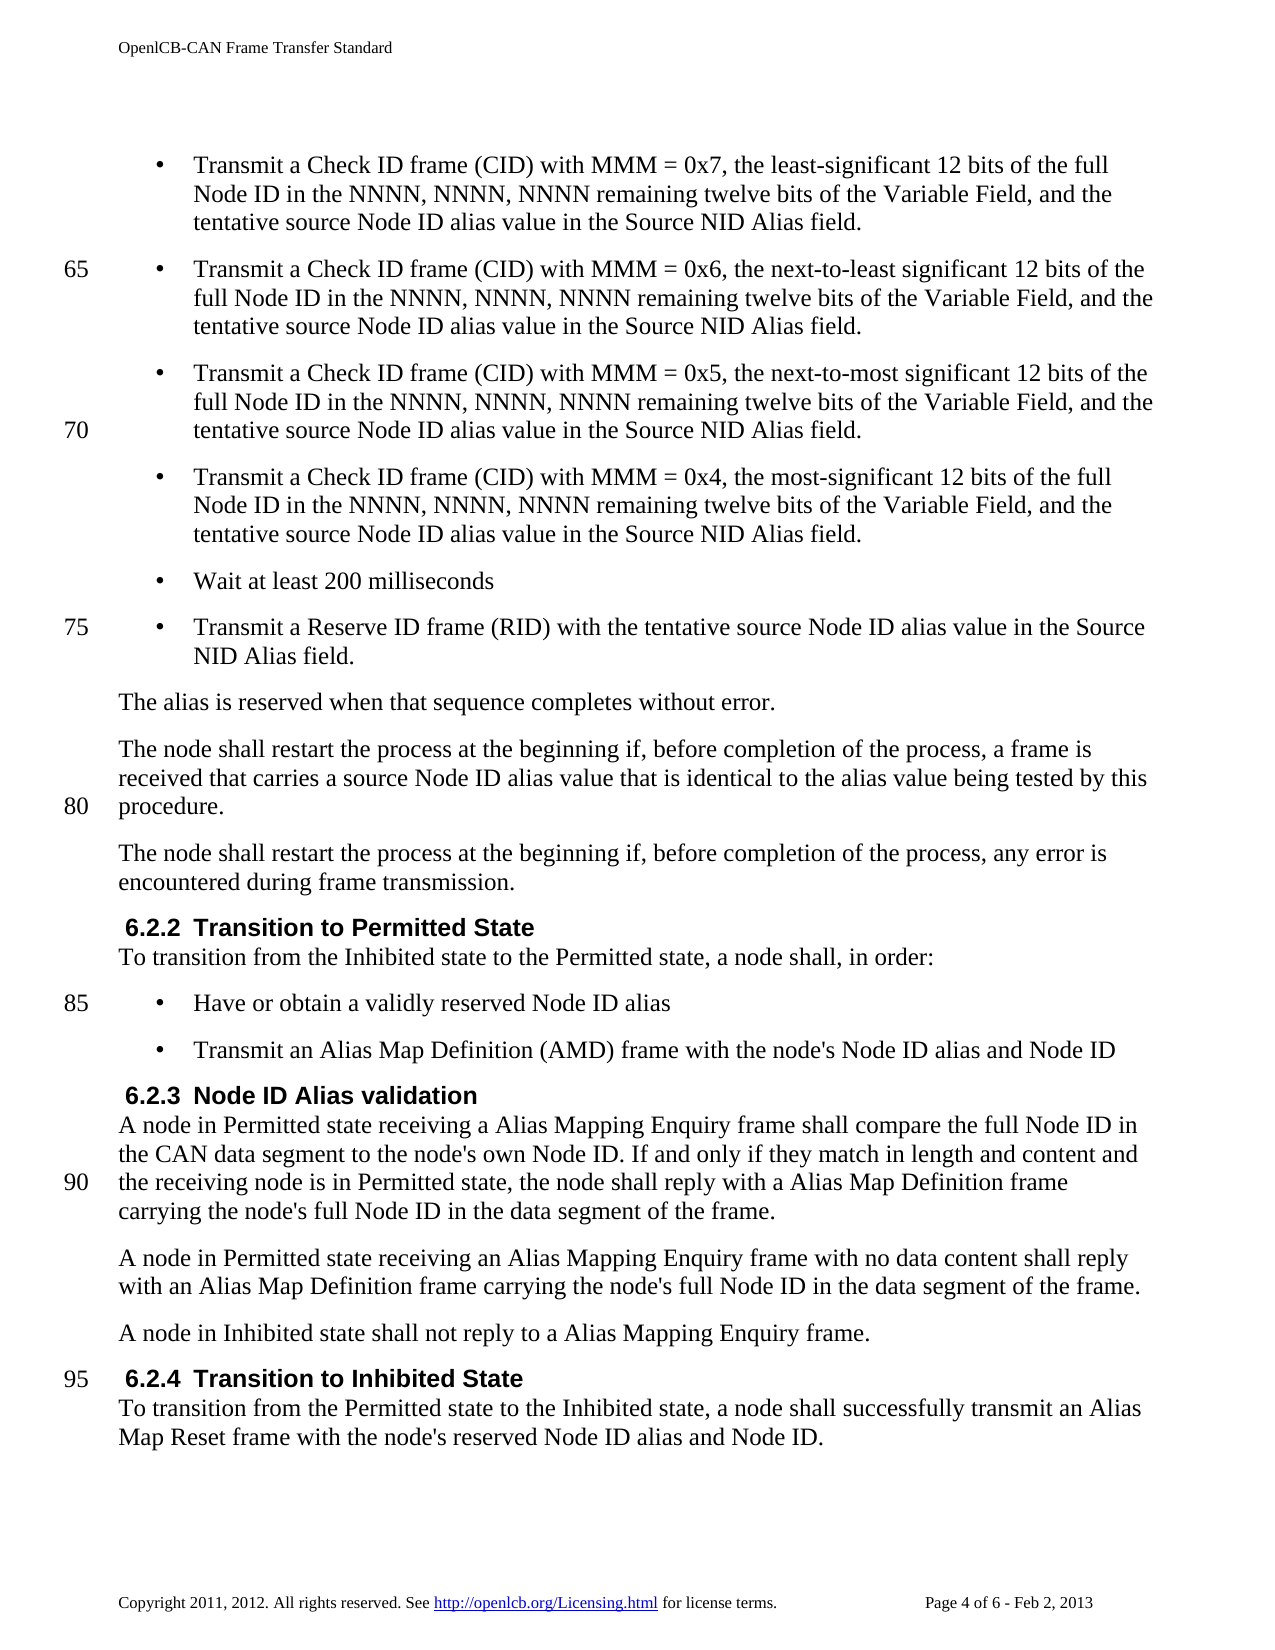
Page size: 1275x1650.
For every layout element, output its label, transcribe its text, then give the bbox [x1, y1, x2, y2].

subtitle Node ID Alias validation [118, 1081, 1157, 1110]
subtitle Transition to Inhibited State [118, 1364, 1157, 1393]
text A node in Permitted state receiving an Alias Mapping Enquiry frame with no data content shall reply with an Alias Map Definition frame carrying the node's full Node ID in the data segment of the frame. [118, 1243, 1157, 1300]
text The node shall restart the process at the beginning if, before completion of the process, a frame is received that carries a source Node ID alias value that is identical to the alias value being tested by this procedure. [118, 734, 1157, 820]
list Transmit a Check ID frame (CID) with MMM = 0x7, the least-significant 12 bits of the full Node ID in the NNNN, NNNN, NNNN remaining twelve bits of the Variable Field, and the tentative source Node ID alias value in the Source NID Alias field. [156, 150, 1157, 236]
list Have or obtain a validly reserved Node ID alias [156, 988, 1157, 1017]
list Wait at least 200 milliseconds [156, 566, 1157, 594]
text The alias is reserved when that sequence completes without error. [118, 687, 1157, 716]
list Transmit an Alias Map Definition (AMD) frame with the node's Node ID alias and Node ID [156, 1035, 1157, 1063]
text A node in Inhibited state shall not reply to a Alias Mapping Enquiry frame. [118, 1318, 1157, 1347]
list Transmit a Check ID frame (CID) with MMM = 0x4, the most-significant 12 bits of the full Node ID in the NNNN, NNNN, NNNN remaining twelve bits of the Variable Field, and the tentative source Node ID alias value in the Source NID Alias field. [156, 462, 1157, 548]
text To transition from the Permitted state to the Inhibited state, a node shall successfully transmit an Alias Map Reset frame with the node's reserved Node ID alias and Node ID. [118, 1393, 1157, 1451]
list Transmit a Reserve ID frame (RID) with the tentative source Node ID alias value in the Source NID Alias field. [156, 612, 1157, 670]
list Transmit a Check ID frame (CID) with MMM = 0x5, the next-to-most significant 12 bits of the full Node ID in the NNNN, NNNN, NNNN remaining twelve bits of the Variable Field, and the tentative source Node ID alias value in the Source NID Alias field. [156, 358, 1157, 444]
text A node in Permitted state receiving a Alias Mapping Enquiry frame shall compare the full Node ID in the CAN data segment to the node's own Node ID. If and only if they match in length and content and the receiving node is in Permitted state, the node shall reply with a Alias Map Definition frame carrying the node's full Node ID in the data segment of the frame. [118, 1110, 1157, 1225]
text To transition from the Inhibited state to the Permitted state, a node shall, in order: [118, 942, 1157, 971]
text The node shall restart the process at the beginning if, before completion of the process, any error is encountered during frame transmission. [118, 838, 1157, 895]
list Transmit a Check ID frame (CID) with MMM = 0x6, the next-to-least significant 12 bits of the full Node ID in the NNNN, NNNN, NNNN remaining twelve bits of the Variable Field, and the tentative source Node ID alias value in the Source NID Alias field. [156, 254, 1157, 340]
subtitle Transition to Permitted State [118, 913, 1157, 942]
